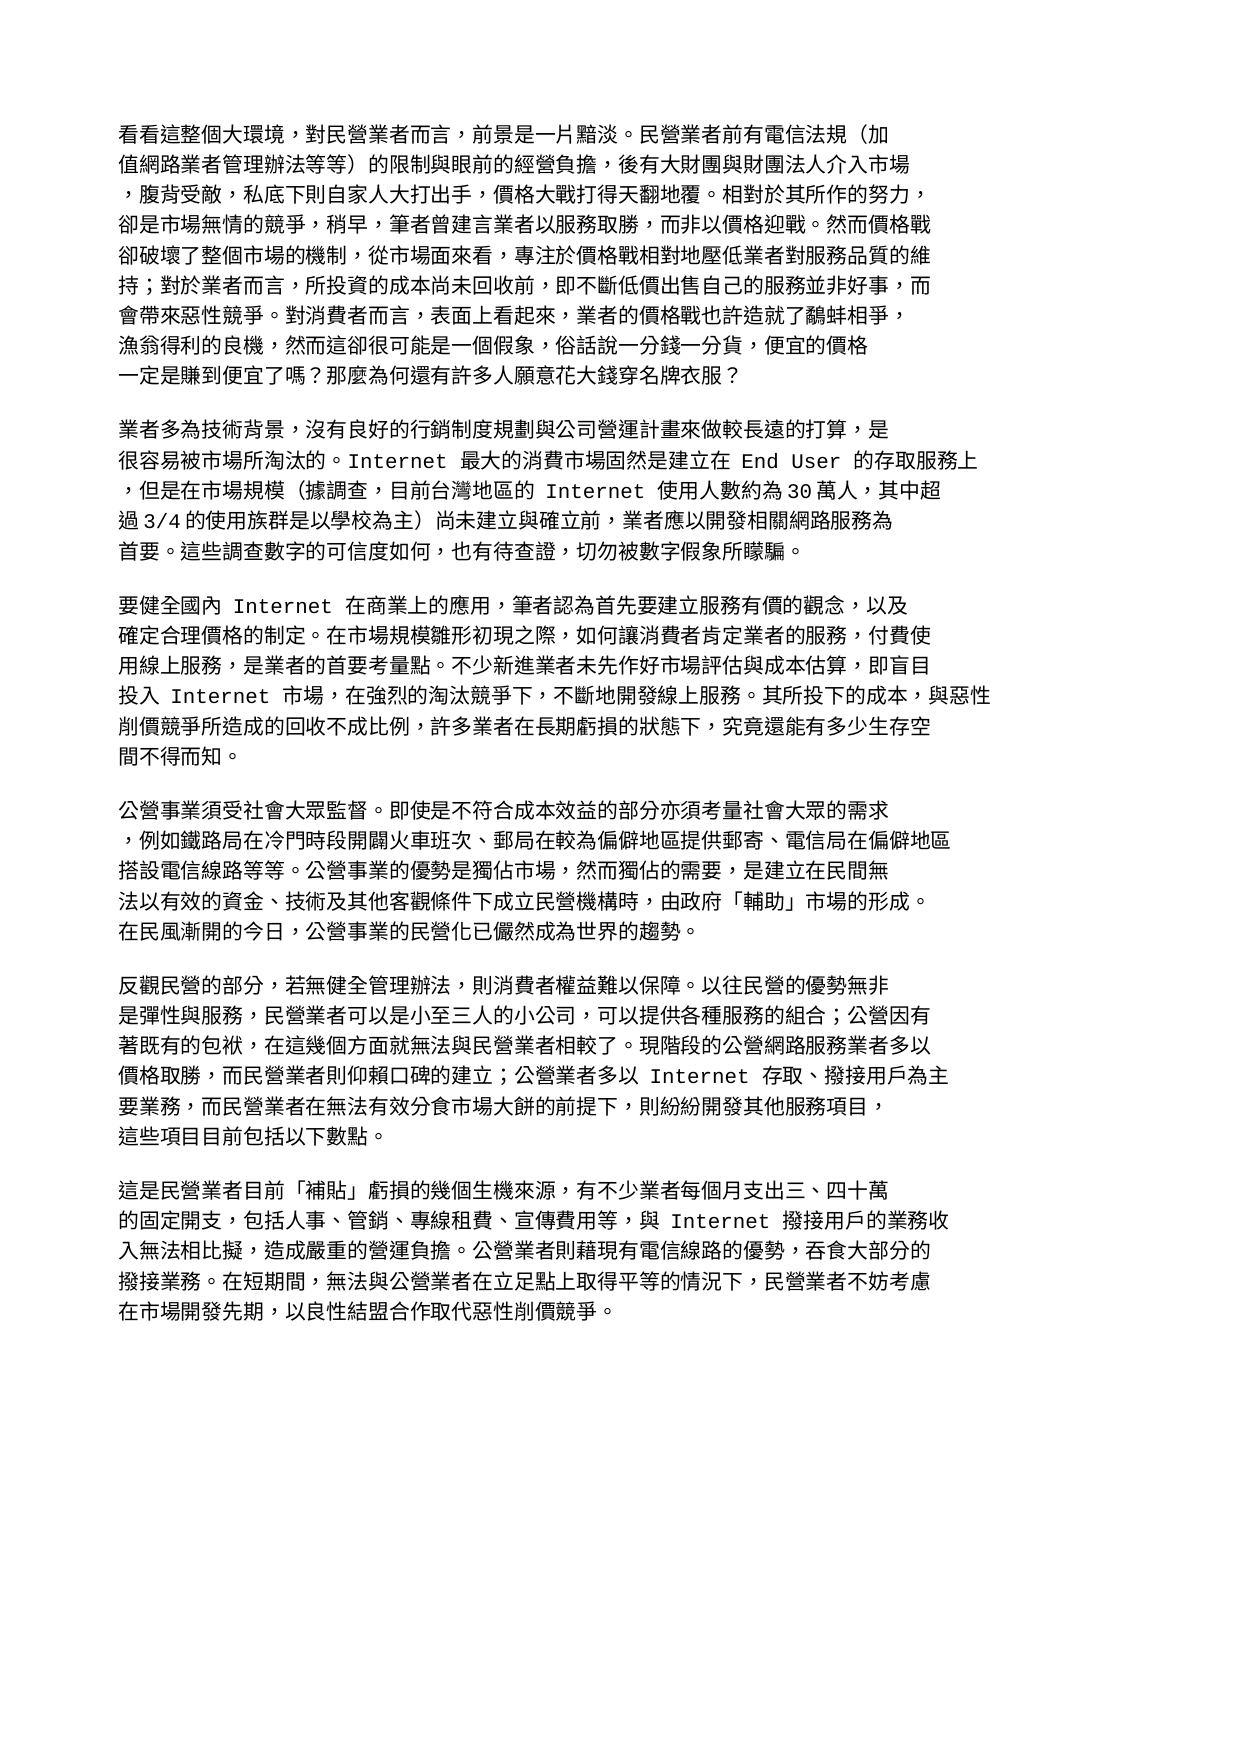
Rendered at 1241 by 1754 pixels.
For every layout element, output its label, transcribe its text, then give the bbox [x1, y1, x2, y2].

text 投入 Internet 市場，在強烈的淘汰競爭下，不斷地開發線上服務。其所投下的成本，與惡性 [118, 680, 1122, 710]
text 著既有的包袱，在這幾個方面就無法與民營業者相較了。現階段的公營網路服務業者多以 [118, 1029, 1122, 1059]
text 漁翁得利的良機，然而這卻很可能是一個假象，俗話說一分錢一分貨，便宜的價格 [118, 329, 1122, 360]
text 會帶來惡性競爭。對消費者而言，表面上看起來，業者的價格戰也許造就了鷸蚌相爭， [118, 299, 1122, 329]
text 要健全國內 Internet 在商業上的應用，筆者認為首先要建立服務有價的觀念，以及 [118, 589, 1122, 619]
text 看看這整個大環境，對民營業者而言，前景是一片黯淡。民營業者前有電信法規（加 [118, 118, 1122, 148]
text 撥接業務。在短期間，無法與公營業者在立足點上取得平等的情況下，民營業者不妨考慮 [118, 1265, 1122, 1295]
text 法以有效的資金、技術及其他客觀條件下成立民營機構時，由政府「輔助」市場的形成。 [118, 885, 1122, 915]
text 首要。這些調查數字的可信度如何，也有待查證，切勿被數字假象所矇騙。 [118, 535, 1122, 565]
text 卻是市場無情的競爭，稍早，筆者曾建言業者以服務取勝，而非以價格迎戰。然而價格戰 [118, 209, 1122, 239]
text 的固定開支，包括人事、管銷、專線租費、宣傳費用等，與 Internet 撥接用戶的業務收 [118, 1204, 1122, 1235]
text ，例如鐵路局在冷門時段開闢火車班次、郵局在較為偏僻地區提供郵寄、電信局在偏僻地區 [118, 824, 1122, 855]
text 是彈性與服務，民營業者可以是小至三人的小公司，可以提供各種服務的組合；公營因有 [118, 999, 1122, 1029]
text ，但是在市場規模（據調查，目前台灣地區的 Internet 使用人數約為30萬人，其中超 [118, 474, 1122, 505]
text 卻破壞了整個市場的機制，從市場面來看，專注於價格戰相對地壓低業者對服務品質的維 [118, 239, 1122, 269]
text 一定是賺到便宜了嗎？那麼為何還有許多人願意花大錢穿名牌衣服？ [118, 360, 1122, 390]
text 過3/4的使用族群是以學校為主）尚未建立與確立前，業者應以開發相關網路服務為 [118, 505, 1122, 535]
text 搭設電信線路等等。公營事業的優勢是獨佔市場，然而獨佔的需要，是建立在民間無 [118, 855, 1122, 885]
text 這是民營業者目前「補貼」虧損的幾個生機來源，有不少業者每個月支出三、四十萬 [118, 1174, 1122, 1204]
text 在民風漸開的今日，公營事業的民營化已儼然成為世界的趨勢。 [118, 915, 1122, 945]
text 價格取勝，而民營業者則仰賴口碑的建立；公營業者多以 Internet 存取、撥接用戶為主 [118, 1059, 1122, 1090]
text 反觀民營的部分，若無健全管理辦法，則消費者權益難以保障。以往民營的優勢無非 [118, 969, 1122, 999]
text 削價競爭所造成的回收不成比例，許多業者在長期虧損的狀態下，究竟還能有多少生存空 [118, 710, 1122, 740]
text 要業務，而民營業者在無法有效分食市場大餅的前提下，則紛紛開發其他服務項目， [118, 1090, 1122, 1120]
text 很容易被市場所淘汰的。Internet 最大的消費市場固然是建立在 End User 的存取服務上 [118, 444, 1122, 474]
text 業者多為技術背景，沒有良好的行銷制度規劃與公司營運計畫來做較長遠的打算，是 [118, 414, 1122, 444]
text 確定合理價格的制定。在市場規模雛形初現之際，如何讓消費者肯定業者的服務，付費使 [118, 619, 1122, 649]
text 這些項目目前包括以下數點。 [118, 1120, 1122, 1150]
text 用線上服務，是業者的首要考量點。不少新進業者未先作好市場評估與成本估算，即盲目 [118, 649, 1122, 680]
text ，腹背受敵，私底下則自家人大打出手，價格大戰打得天翻地覆。相對於其所作的努力， [118, 178, 1122, 209]
text 值網路業者管理辦法等等）的限制與眼前的經營負擔，後有大財團與財團法人介入市場 [118, 148, 1122, 178]
text 公營事業須受社會大眾監督。即使是不符合成本效益的部分亦須考量社會大眾的需求 [118, 794, 1122, 824]
text 持；對於業者而言，所投資的成本尚未回收前，即不斷低價出售自己的服務並非好事，而 [118, 269, 1122, 299]
text 間不得而知。 [118, 740, 1122, 771]
text 在市場開發先期，以良性結盟合作取代惡性削價競爭。 [118, 1295, 1122, 1325]
text 入無法相比擬，造成嚴重的營運負擔。公營業者則藉現有電信線路的優勢，吞食大部分的 [118, 1235, 1122, 1265]
